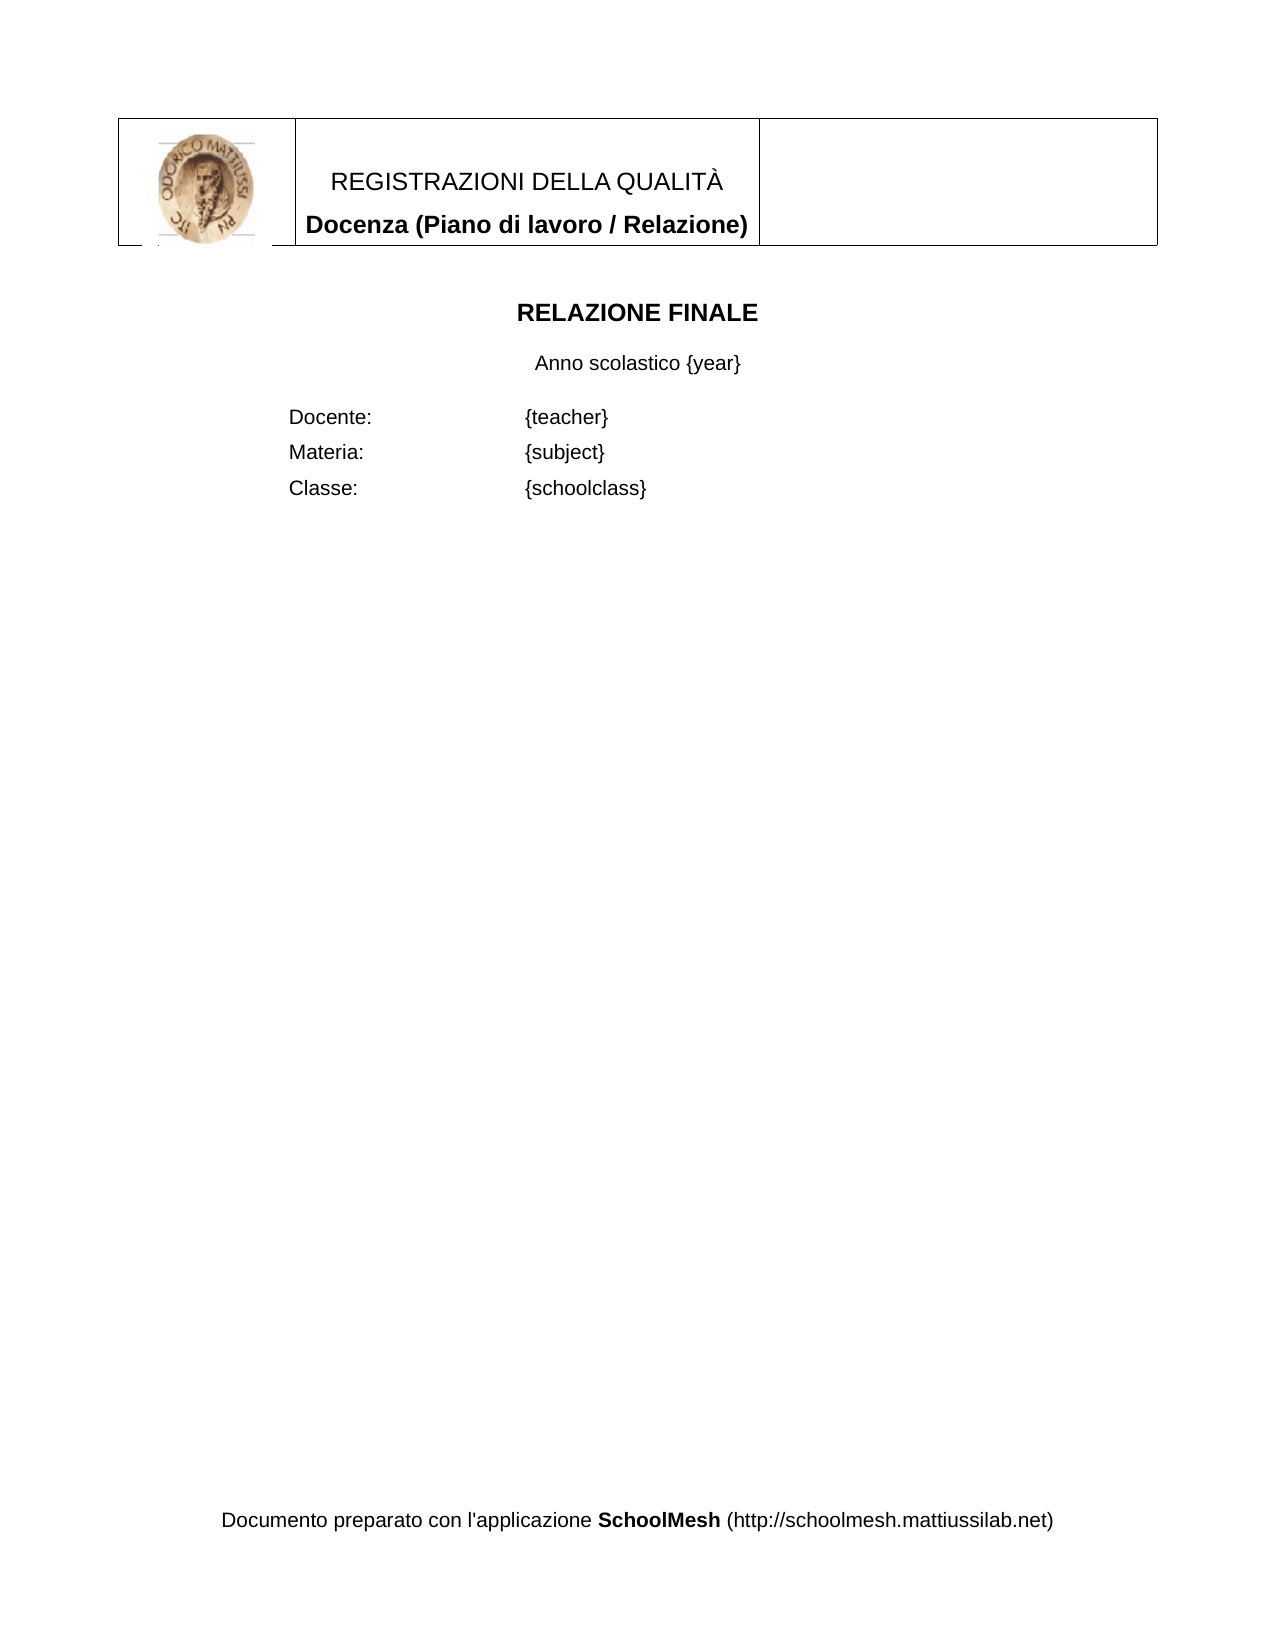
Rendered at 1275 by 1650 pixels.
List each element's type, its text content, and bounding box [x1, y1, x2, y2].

table_header {teacher} [519, 399, 992, 434]
table_cell Materia: [283, 434, 519, 470]
text Anno scolastico {year} [118, 351, 1157, 375]
text RELAZIONE FINALE [118, 298, 1157, 327]
table_cell Classe: [283, 470, 519, 505]
table_cell {subject} [519, 434, 992, 470]
table_cell {schoolclass} [519, 470, 992, 505]
table_header Docente: [283, 399, 519, 434]
picture [158, 133, 255, 248]
